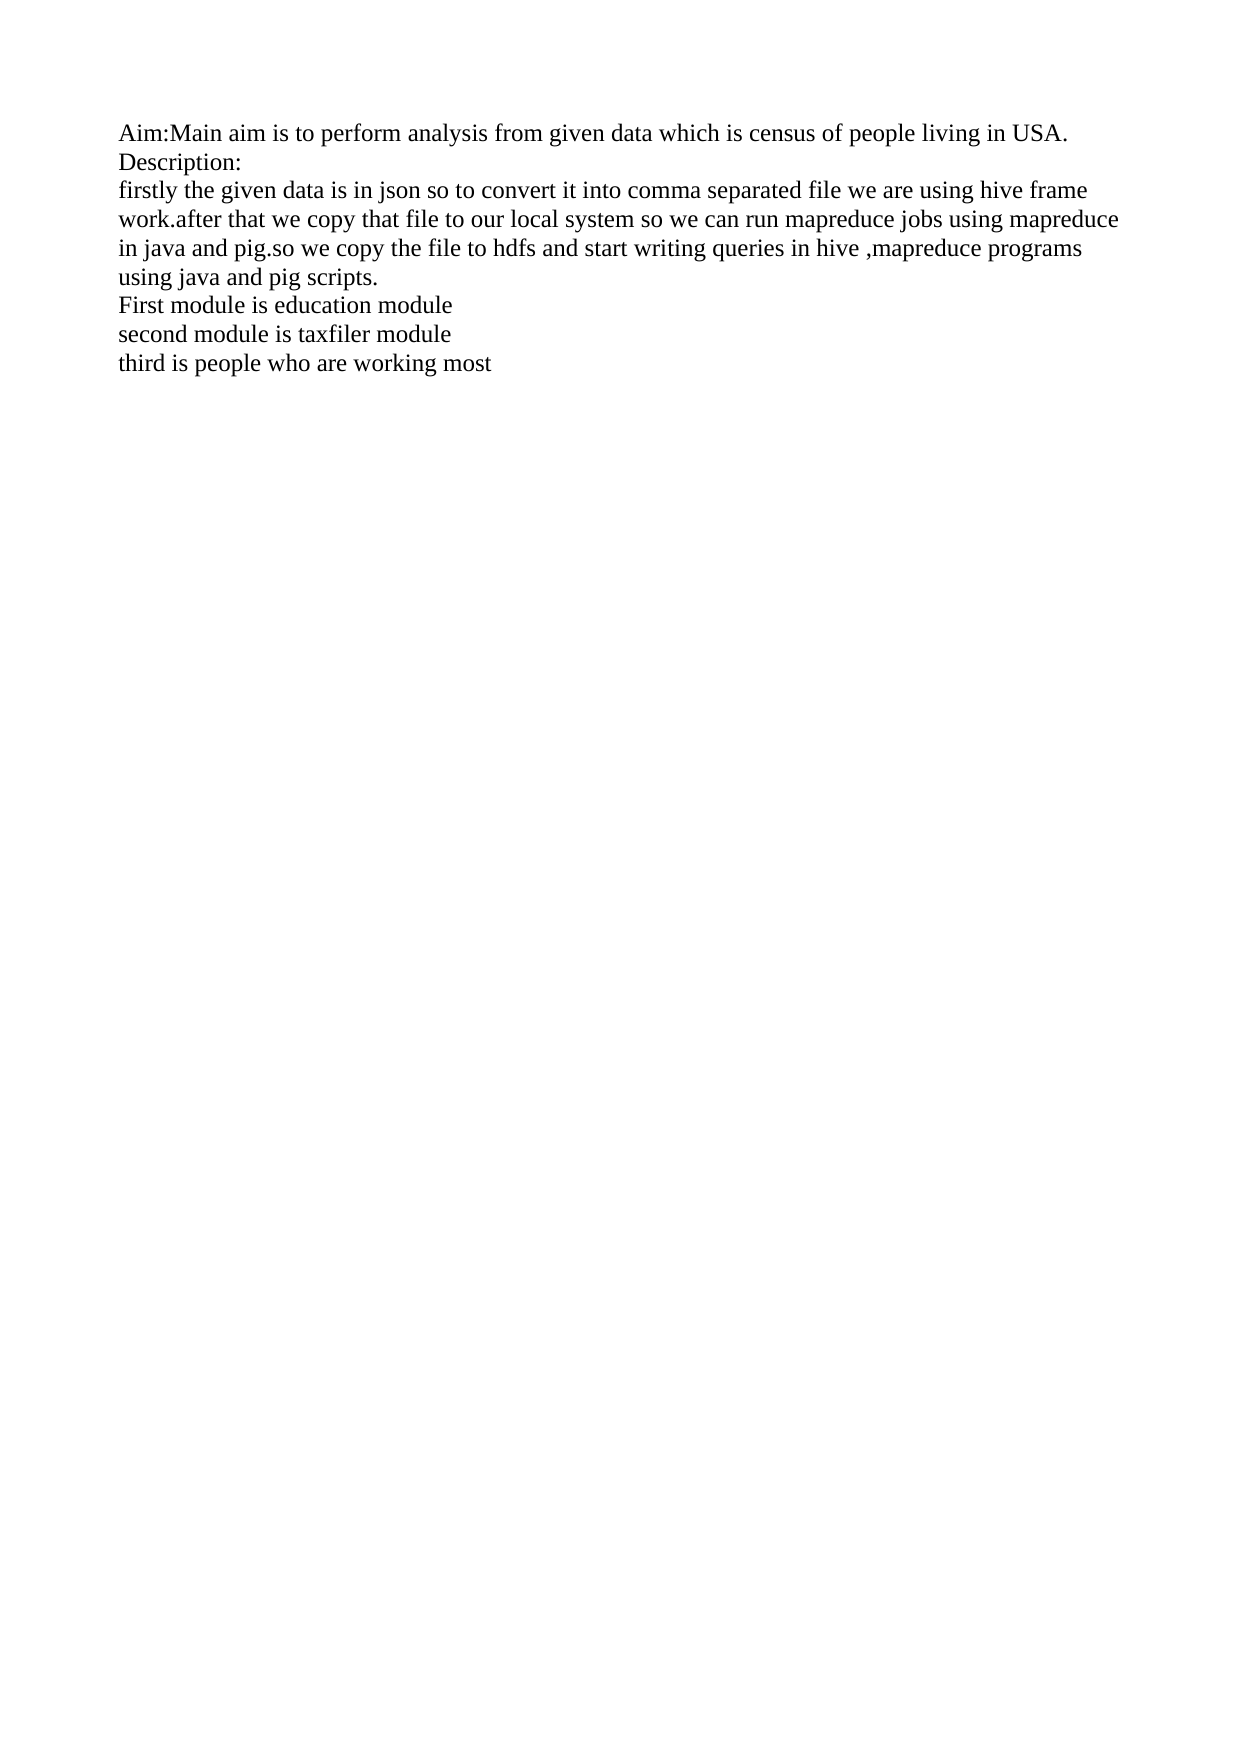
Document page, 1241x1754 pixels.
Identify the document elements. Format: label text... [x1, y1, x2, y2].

text Description: [118, 147, 1122, 176]
text third is people who are working most [118, 348, 1122, 377]
text Aim:Main aim is to perform analysis from given data which is census of people living in USA. [118, 118, 1122, 147]
text First module is education module [118, 291, 1122, 319]
text second module is taxfiler module [118, 319, 1122, 348]
text firstly the given data is in json so to convert it into comma separated file we are using hive frame work.after that we copy that file to our local system so we can run mapreduce jobs using mapreduce in java and pig.so we copy the file to hdfs and start writing queries in hive ,mapreduce programs using java and pig scripts. [118, 176, 1122, 291]
